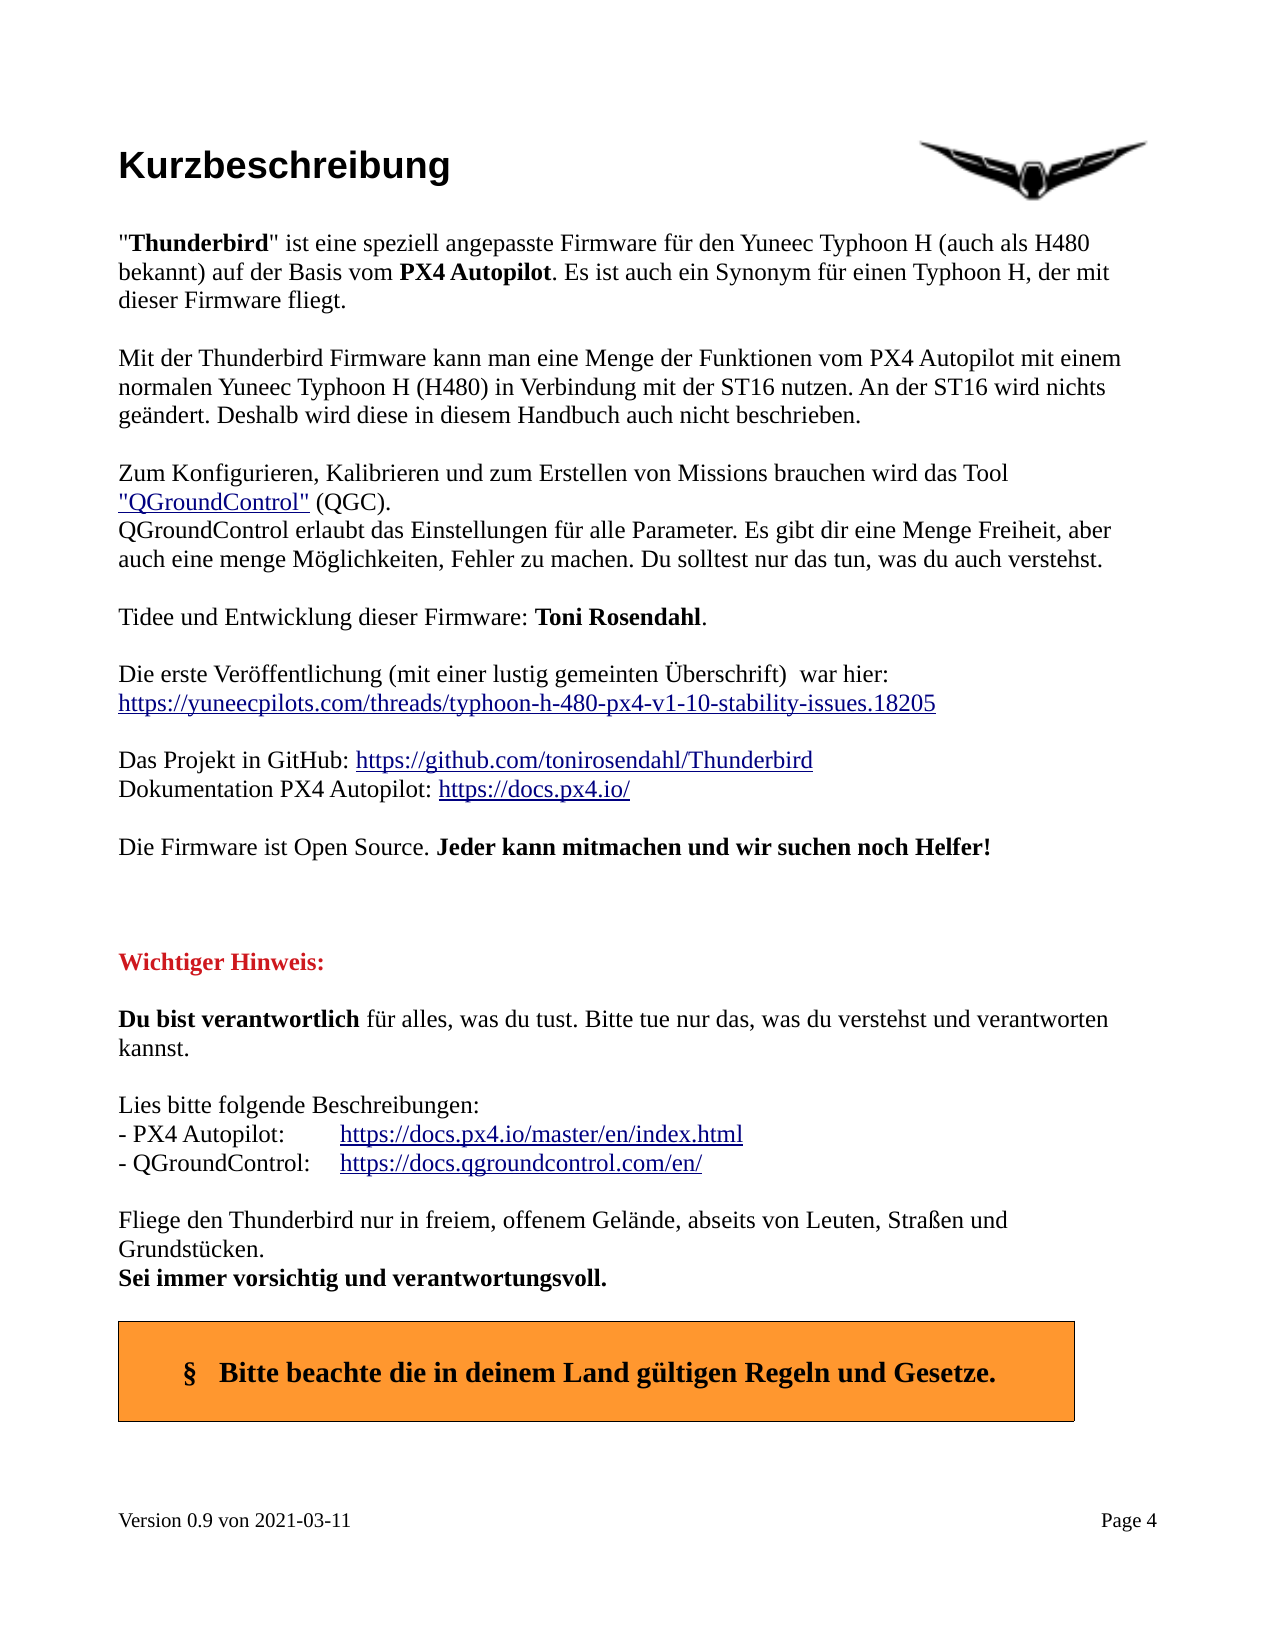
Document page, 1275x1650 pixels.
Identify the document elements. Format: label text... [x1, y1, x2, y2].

text Zum Konfigurieren, Kalibrieren und zum Erstellen von Missions brauchen wird das Tool "QGroundControl" (QGC). [118, 458, 1157, 516]
picture [916, 137, 1150, 205]
text QGroundControl erlaubt das Einstellungen für alle Parameter. Es gibt dir eine Menge Freiheit, aber auch eine menge Möglichkeiten, Fehler zu machen. Du solltest nur das tun, was du auch verstehst. [118, 516, 1157, 573]
text Das Projekt in GitHub: https://github.com/tonirosendahl/Thunderbird [118, 746, 1157, 774]
text Mit der Thunderbird Firmware kann man eine Menge der Funktionen vom PX4 Autopilot mit einem normalen Yuneec Typhoon H (H480) in Verbindung mit der ST16 nutzen. An der ST16 wird nichts geändert. Deshalb wird diese in diesem Handbuch auch nicht beschrieben. [118, 343, 1157, 429]
text - PX4 Autopilot: https://docs.px4.io/master/en/index.html [118, 1119, 1157, 1148]
table_header § Bitte beachte die in deinem Land gültigen Regeln und Gesetze. [119, 1322, 1074, 1421]
text Du bist verantwortlich für alles, was du tust. Bitte tue nur das, was du verstehst und verantworten kannst. [118, 1004, 1157, 1062]
subtitle Kurzbeschreibung [118, 143, 916, 187]
text Tidee und Entwicklung dieser Firmware: Toni Rosendahl. [118, 602, 1157, 631]
text Wichtiger Hinweis: [118, 947, 1157, 976]
text "Thunderbird" ist eine speziell angepasste Firmware für den Yuneec Typhoon H (auch als H480 bekannt) auf der Basis vom PX4 Autopilot. Es ist auch ein Synonym für einen Typhoon H, der mit dieser Firmware fliegt. [118, 228, 1157, 314]
text https://yuneecpilots.com/threads/typhoon-h-480-px4-v1-10-stability-issues.18205 [118, 688, 1157, 717]
text Lies bitte folgende Beschreibungen: [118, 1091, 1157, 1119]
text Sei immer vorsichtig und verantwortungsvoll. [118, 1263, 1157, 1292]
text Die erste Veröffentlichung (mit einer lustig gemeinten Überschrift) war hier: [118, 659, 1157, 688]
text Dokumentation PX4 Autopilot: https://docs.px4.io/ [118, 774, 1157, 803]
text - QGroundControl: https://docs.qgroundcontrol.com/en/ [118, 1148, 1157, 1177]
text Die Firmware ist Open Source. Jeder kann mitmachen und wir suchen noch Helfer! [118, 832, 1157, 861]
text Fliege den Thunderbird nur in freiem, offenem Gelände, abseits von Leuten, Straßen und Grundstücken. [118, 1206, 1157, 1263]
